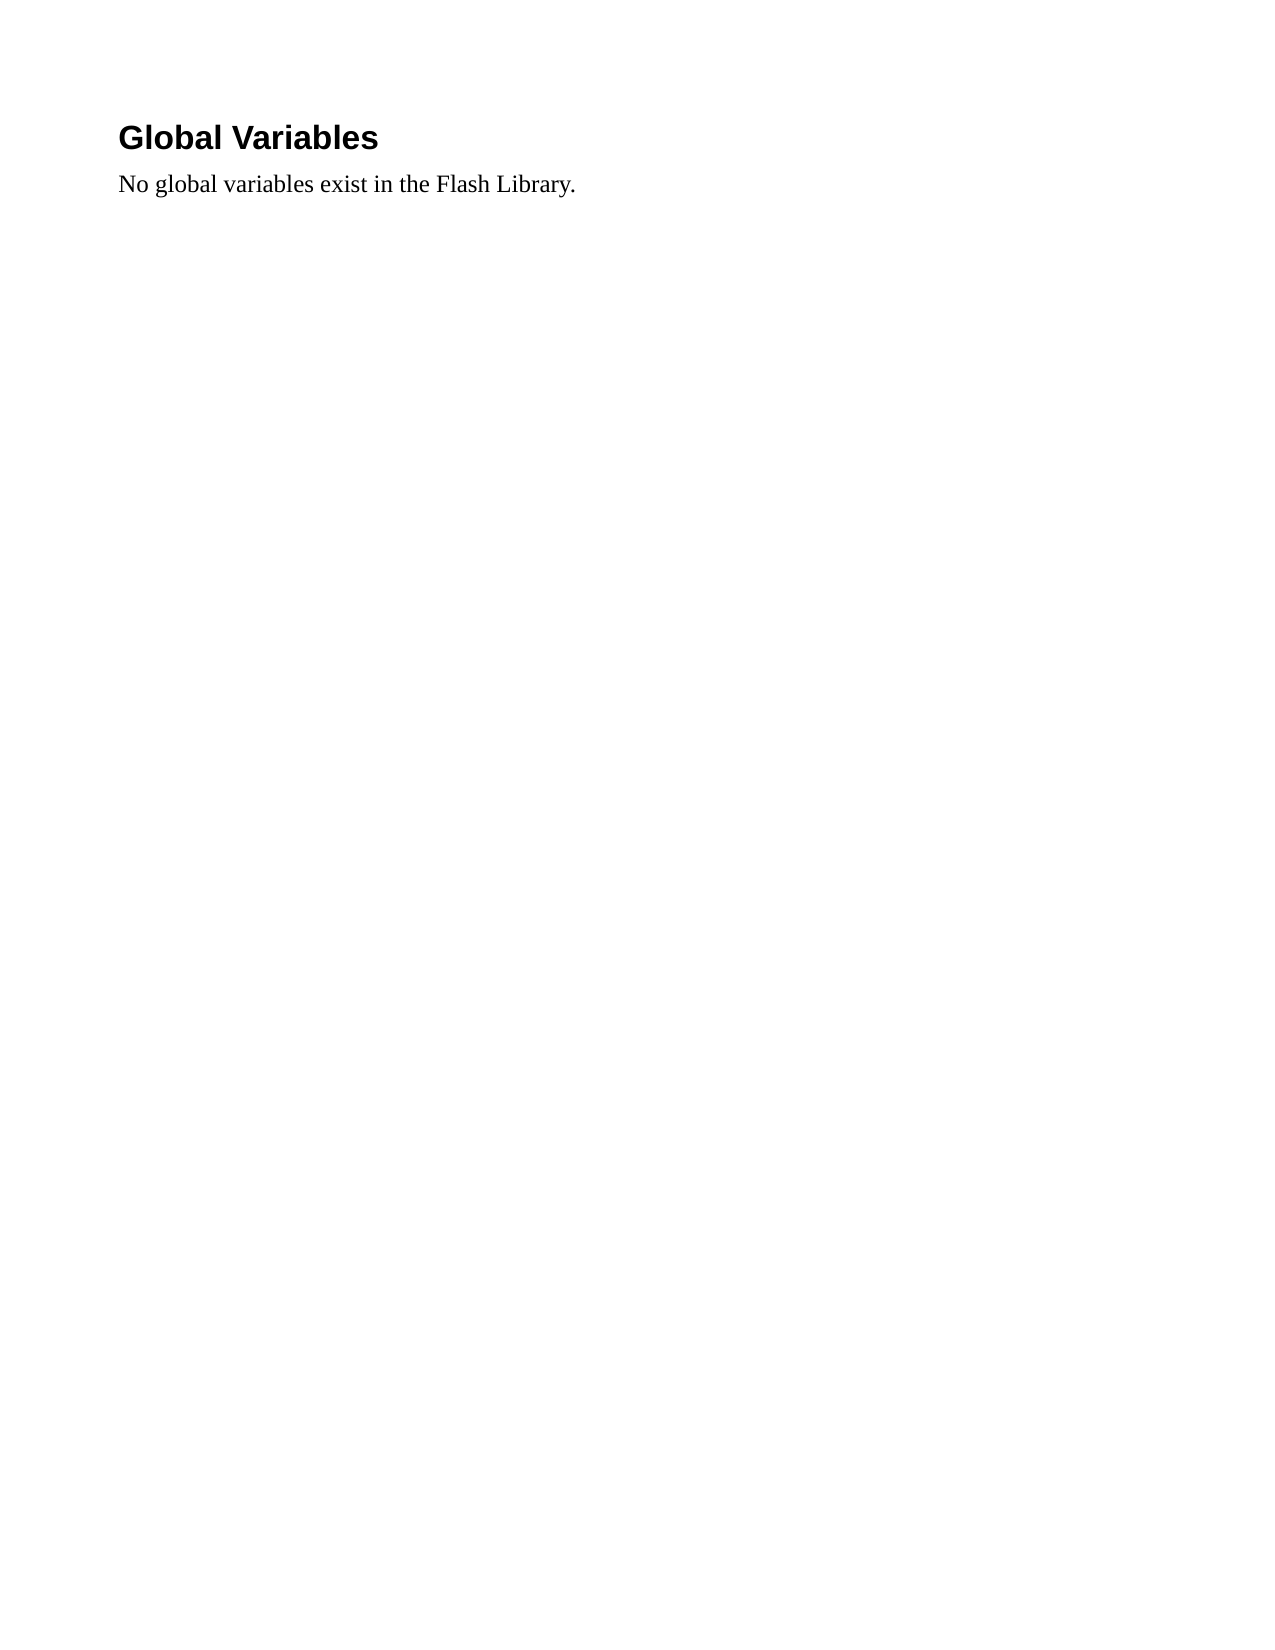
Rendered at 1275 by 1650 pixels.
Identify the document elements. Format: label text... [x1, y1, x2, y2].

text No global variables exist in the Flash Library. [118, 169, 1157, 198]
subtitle Global Variables [118, 118, 1157, 157]
